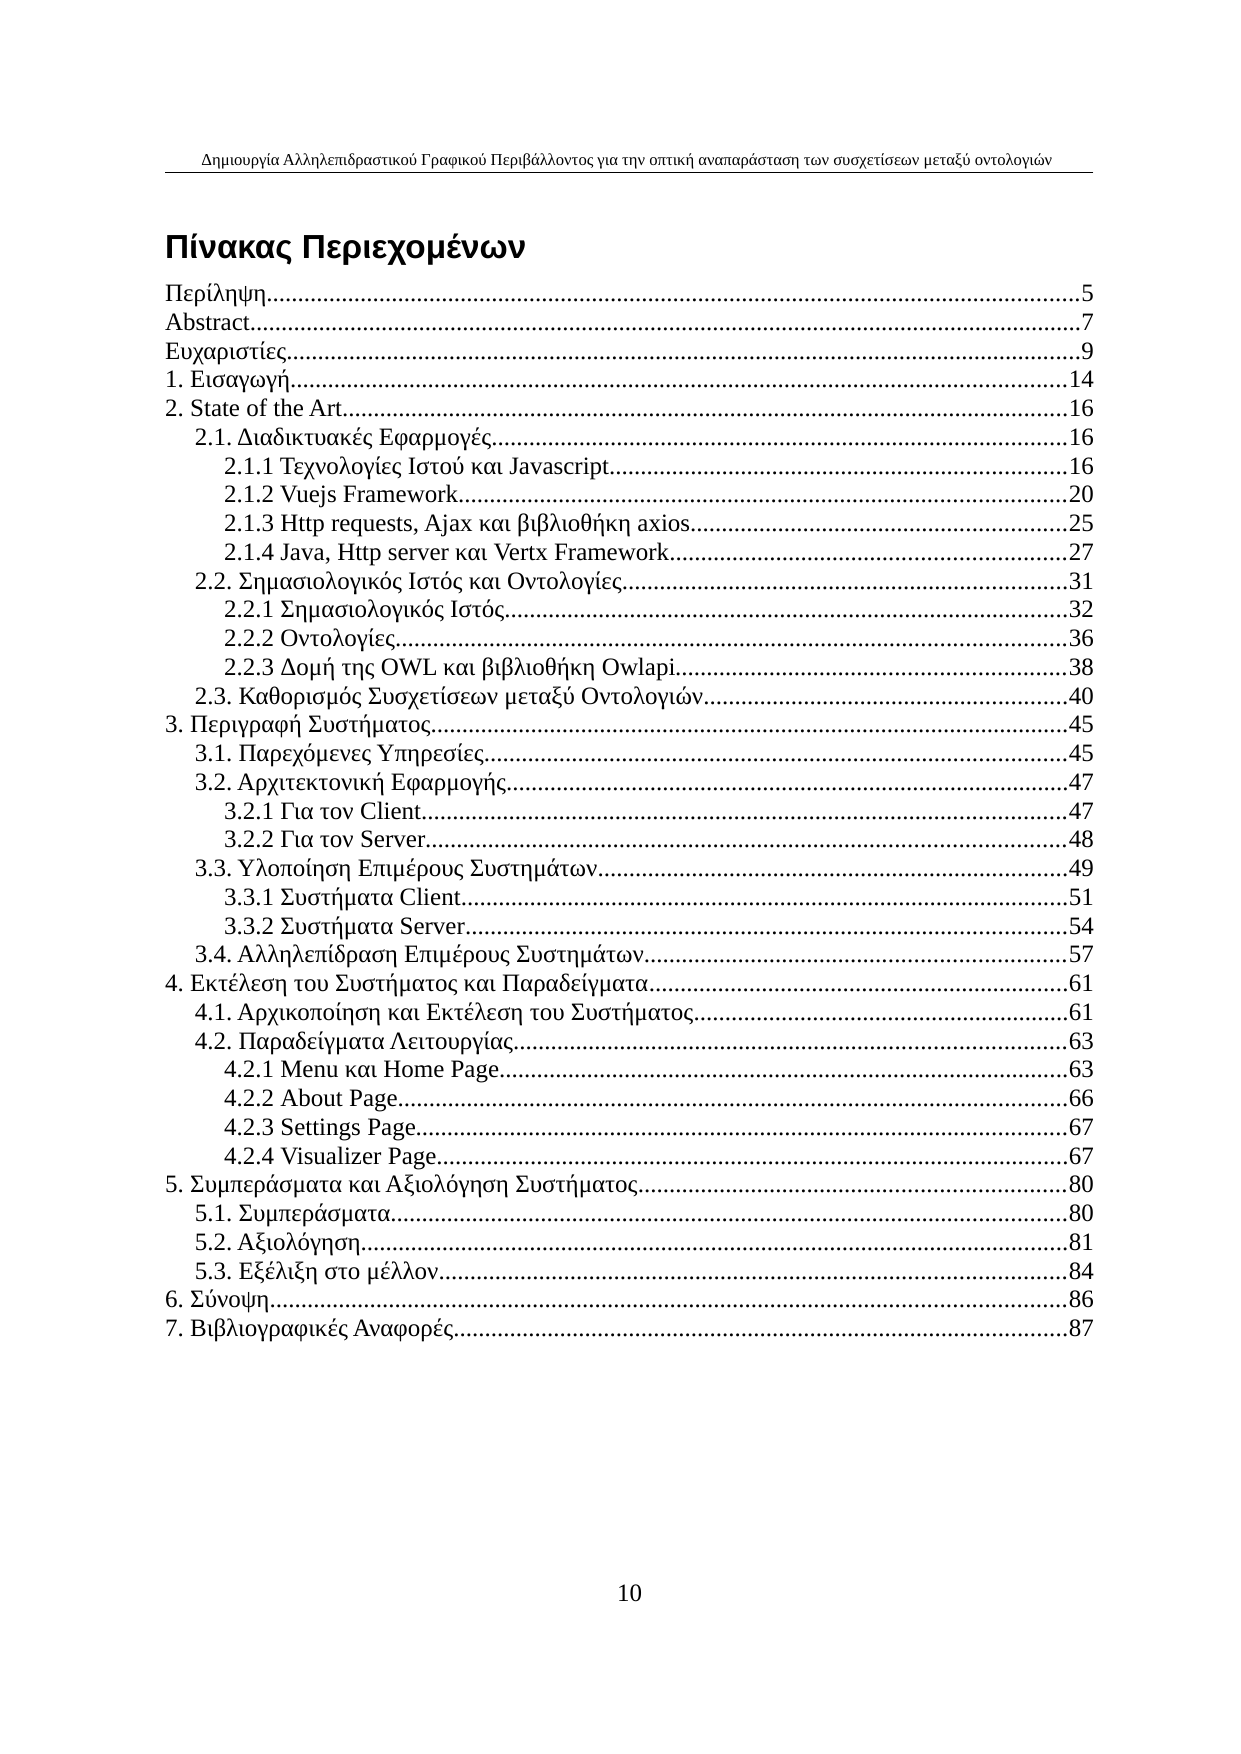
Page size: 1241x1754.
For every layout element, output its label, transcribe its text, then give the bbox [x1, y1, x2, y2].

text 3.4. Αλληλεπίδραση Επιμέρους Συστημάτων 57 [194, 939, 1093, 968]
text 4.2.2 About Page 66 [224, 1083, 1093, 1112]
text 5.3. Εξέλιξη στο μέλλον 84 [194, 1256, 1093, 1284]
text 6. Σύνοψη 86 [165, 1284, 1093, 1313]
text 2.2.1 Σημασιολογικός Ιστός 32 [224, 594, 1093, 623]
text 5.1. Συμπεράσματα 80 [194, 1198, 1093, 1227]
text 4.2. Παραδείγματα Λειτουργίας 63 [194, 1026, 1093, 1054]
text Περίληψη 5 [165, 278, 1093, 307]
text 4. Εκτέλεση του Συστήματος και Παραδείγματα 61 [165, 968, 1093, 997]
text Abstract 7 [165, 307, 1093, 336]
text 3.2.1 Για τον Client 47 [224, 796, 1093, 824]
text 4.2.3 Settings Page 67 [224, 1112, 1093, 1141]
text 3. Περιγραφή Συστήματος 45 [165, 709, 1093, 738]
text 2.1.1 Τεχνολογίες Ιστού και Javascript 16 [224, 451, 1093, 479]
text 2.3. Καθορισμός Συσχετίσεων μεταξύ Οντολογιών 40 [194, 681, 1093, 709]
text 3.3.2 Συστήματα Server 54 [224, 911, 1093, 939]
text 2.2.3 Δομή της OWL και βιβλιοθήκη Owlapi 38 [224, 652, 1093, 681]
subtitle Πίνακας Περιεχομένων [165, 227, 1093, 266]
text Ευχαριστίες 9 [165, 336, 1093, 364]
text 2.1. Διαδικτυακές Εφαρμογές 16 [194, 422, 1093, 451]
text 4.2.1 Menu και Home Page 63 [224, 1054, 1093, 1083]
text 3.2. Αρχιτεκτονική Εφαρμογής 47 [194, 767, 1093, 796]
text 2.1.2 Vuejs Framework 20 [224, 479, 1093, 508]
text 5.2. Αξιολόγηση 81 [194, 1227, 1093, 1256]
text 7. Βιβλιογραφικές Αναφορές 87 [165, 1313, 1093, 1342]
text 3.3. Υλοποίηση Επιμέρους Συστημάτων 49 [194, 853, 1093, 882]
text 3.2.2 Για τον Server 48 [224, 824, 1093, 853]
text 2.2.2 Οντολογίες 36 [224, 623, 1093, 652]
text 2.1.4 Java, Http server και Vertx Framework 27 [224, 537, 1093, 566]
text 1. Εισαγωγή 14 [165, 364, 1093, 393]
text 2.1.3 Http requests, Ajax και βιβλιοθήκη axios 25 [224, 508, 1093, 537]
text 2. State of the Art 16 [165, 393, 1093, 422]
text 4.2.4 Visualizer Page 67 [224, 1141, 1093, 1169]
text 3.1. Παρεχόμενες Υπηρεσίες 45 [194, 738, 1093, 767]
text 2.2. Σημασιολογικός Ιστός και Οντολογίες 31 [194, 566, 1093, 594]
text 4.1. Αρχικοποίηση και Εκτέλεση του Συστήματος 61 [194, 997, 1093, 1026]
text 5. Συμπεράσματα και Αξιολόγηση Συστήματος 80 [165, 1169, 1093, 1198]
text 3.3.1 Συστήματα Client 51 [224, 882, 1093, 911]
